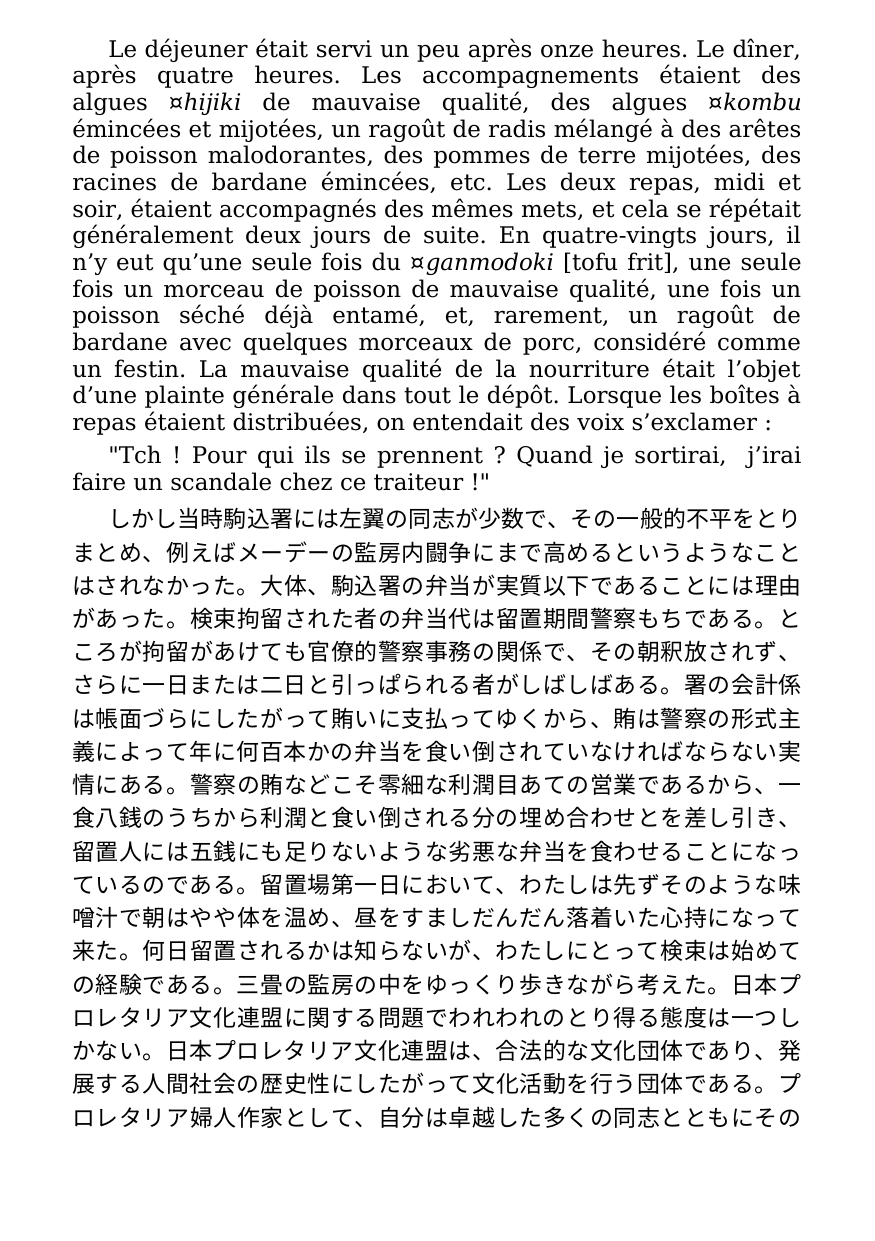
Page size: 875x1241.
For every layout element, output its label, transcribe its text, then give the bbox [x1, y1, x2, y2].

text Le déjeuner était servi un peu après onze heures. Le dîner, après quatre heures. Les accompagnements étaient des algues ¤hijiki de mauvaise qualité, des algues ¤kombu émincées et mijotées, un ragoût de radis mélangé à des arêtes de poisson malodorantes, des pommes de terre mijotées, des racines de bardane émincées, etc. Les deux repas, midi et soir, étaient accompagnés des mêmes mets, et cela se répétait généralement deux jours de suite. En quatre-vingts jours, il n’y eut qu’une seule fois du ¤ganmodoki [tofu frit], une seule fois un morceau de poisson de mauvaise qualité, une fois un poisson séché déjà entamé, et, rarement, un ragoût de bardane avec quelques morceaux de porc, considéré comme un festin. La mauvaise qualité de la nourriture était l’objet d’une plainte générale dans tout le dépôt. Lorsque les boîtes à repas étaient distribuées, on entendait des voix s’exclamer : [72, 36, 802, 436]
text しかし当時駒込署には左翼の同志が少数で、その一般的不平をとりまとめ、例えばメーデーの監房内闘争にまで高めるというようなことはされなかった。大体、駒込署の弁当が実質以下であることには理由があった。検束拘留された者の弁当代は留置期間警察もちである。ところが拘留があけても官僚的警察事務の関係で、その朝釈放されず、さらに一日または二日と引っぱられる者がしばしばある。署の会計係は帳面づらにしたがって賄いに支払ってゆくから、賄は警察の形式主義によって年に何百本かの弁当を食い倒されていなければならない実情にある。警察の賄などこそ零細な利潤目あての営業であるから、一食八銭のうちから利潤と食い倒される分の埋め合わせとを差し引き、留置人には五銭にも足りないような劣悪な弁当を食わせることになっているのである。留置場第一日において、わたしは先ずそのような味噌汁で朝はやや体を温め、昼をすましだんだん落着いた心持になって来た。何日留置されるかは知らないが、わたしにとって検束は始めての経験である。三畳の監房の中をゆっくり歩きながら考えた。日本プロレタリア文化連盟に関する問題でわれわれのとり得る態度は一つしかない。日本プロレタリア文化連盟は、合法的な文化団体であり、発展する人間社会の歴史性にしたがって文化活動を行う団体である。プロレタリア婦人作家として、自分は卓越した多くの同志とともにその [72, 501, 802, 1133]
text "Tch ! Pour qui ils se prennent ? Quand je sortirai, j’irai faire un scandale chez ce traiteur !" [72, 442, 802, 495]
